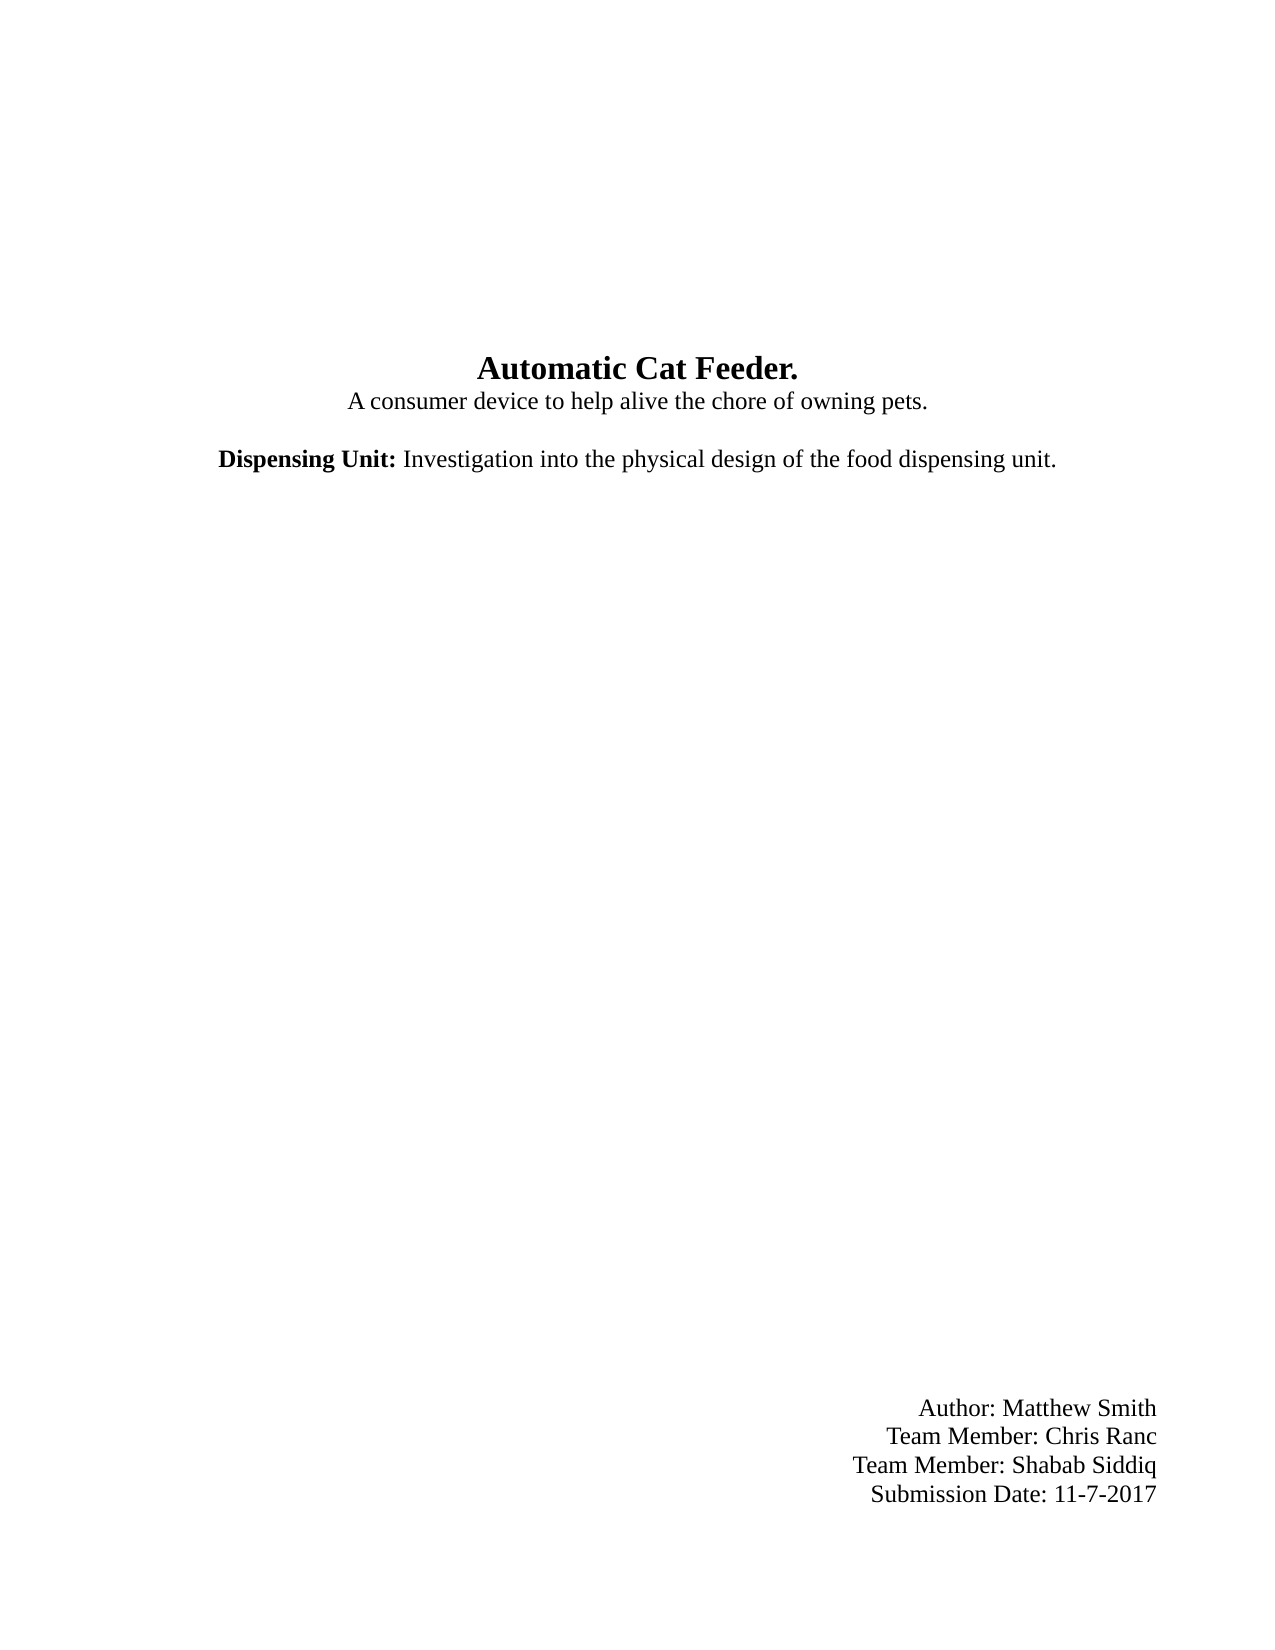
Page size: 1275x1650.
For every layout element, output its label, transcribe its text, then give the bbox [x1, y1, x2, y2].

text Author: Matthew Smith [118, 1393, 1157, 1421]
text A consumer device to help alive the chore of owning pets. [118, 386, 1157, 415]
text Dispensing Unit: Investigation into the physical design of the food dispensing unit. [118, 444, 1157, 473]
text Automatic Cat Feeder. [118, 348, 1157, 386]
text Submission Date: 11-7-2017 [118, 1479, 1157, 1508]
text Team Member: Shabab Siddiq [118, 1450, 1157, 1479]
text Team Member: Chris Ranc [118, 1421, 1157, 1450]
